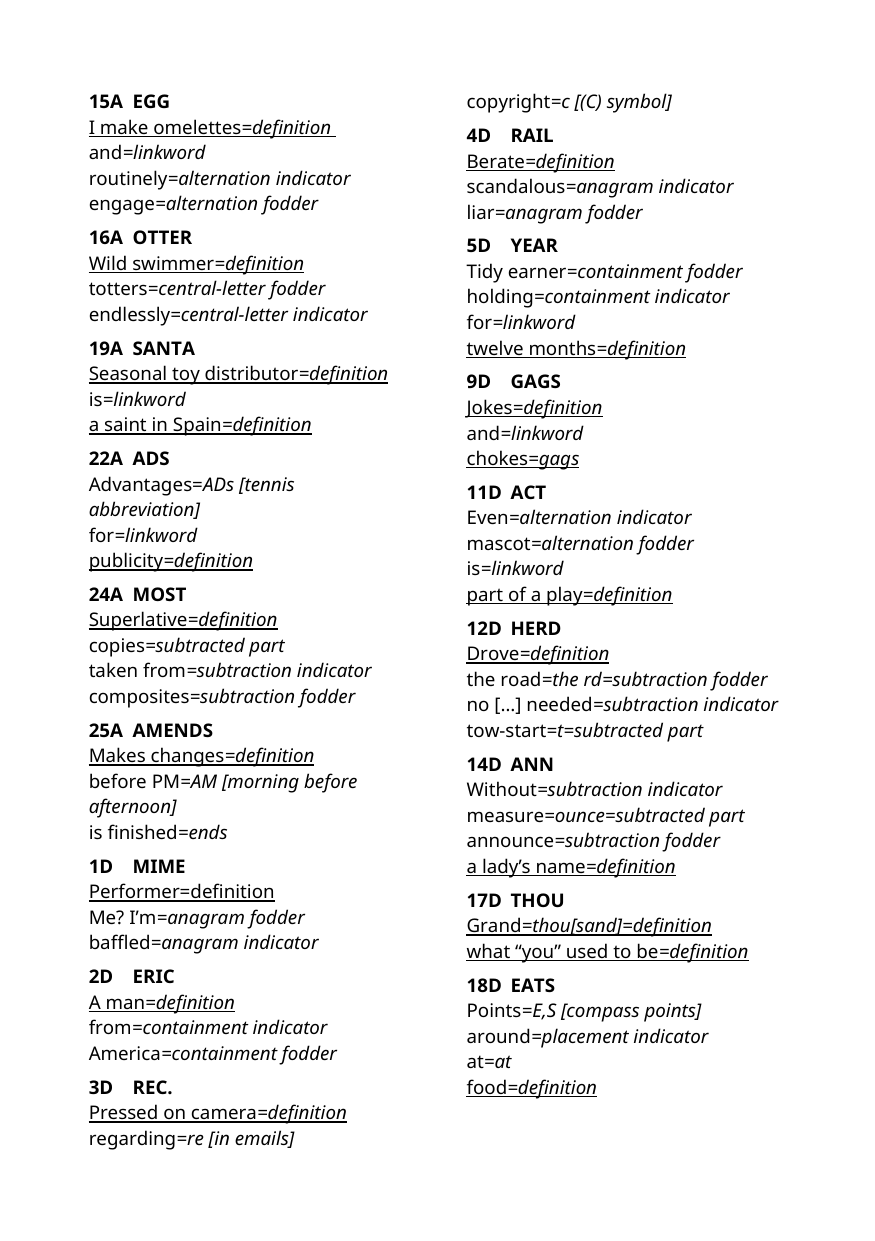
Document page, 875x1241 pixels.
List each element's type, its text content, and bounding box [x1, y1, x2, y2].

text 1D MIME Performer=definition Me? I’m=anagram fodder baffled=anagram indicator [88, 853, 407, 955]
text 22A ADS Advantages=ADs [tennis abbreviation] for=linkword publicity=definition [88, 445, 407, 573]
text 17D THOU Grand=thou[sand]=definition what “you” used to be=definition [466, 887, 786, 963]
text 3D REC. Pressed on camera=definition regarding=re [in emails] [88, 1074, 407, 1151]
text 15A EGG I make omelettes=definition and=linkword routinely=alternation indicator engage=alternation fodder [88, 88, 407, 216]
text 19A SANTA Seasonal toy distributor=definition is=linkword a saint in Spain=definition [88, 335, 407, 437]
text 4D RAIL Berate=definition scandalous=anagram indicator liar=anagram fodder [466, 122, 786, 224]
text 14D ANN Without=subtraction indicator measure=ounce=subtracted part announce=subtraction fodder a lady’s name=definition [466, 751, 786, 879]
text 9D GAGS Jokes=definition and=linkword chokes=gags [466, 369, 786, 471]
text copyright=c [(C) symbol] [466, 88, 786, 114]
text 11D ACT Even=alternation indicator mascot=alternation fodder is=linkword part of a play=definition [466, 479, 786, 607]
text 25A AMENDS Makes changes=definition before PM=AM [morning before afternoon] is finished=ends [88, 717, 407, 845]
text 5D YEAR Tidy earner=containment fodder holding=containment indicator for=linkword twelve months=definition [466, 233, 786, 360]
text 24A MOST Superlative=definition copies=subtracted part taken from=subtraction indicator composites=subtraction fodder [88, 581, 407, 709]
text 12D HERD Drove=definition the road=the rd=subtraction fodder no […] needed=subtraction indicator tow-start=t=subtracted part [466, 615, 786, 743]
text 16A OTTER Wild swimmer=definition totters=central-letter fodder endlessly=central-letter indicator [88, 224, 407, 327]
text 18D EATS Points=E,S [compass points] around=placement indicator at=at food=definition [466, 972, 786, 1099]
text 2D ERIC A man=definition from=containment indicator America=containment fodder [88, 963, 407, 1066]
